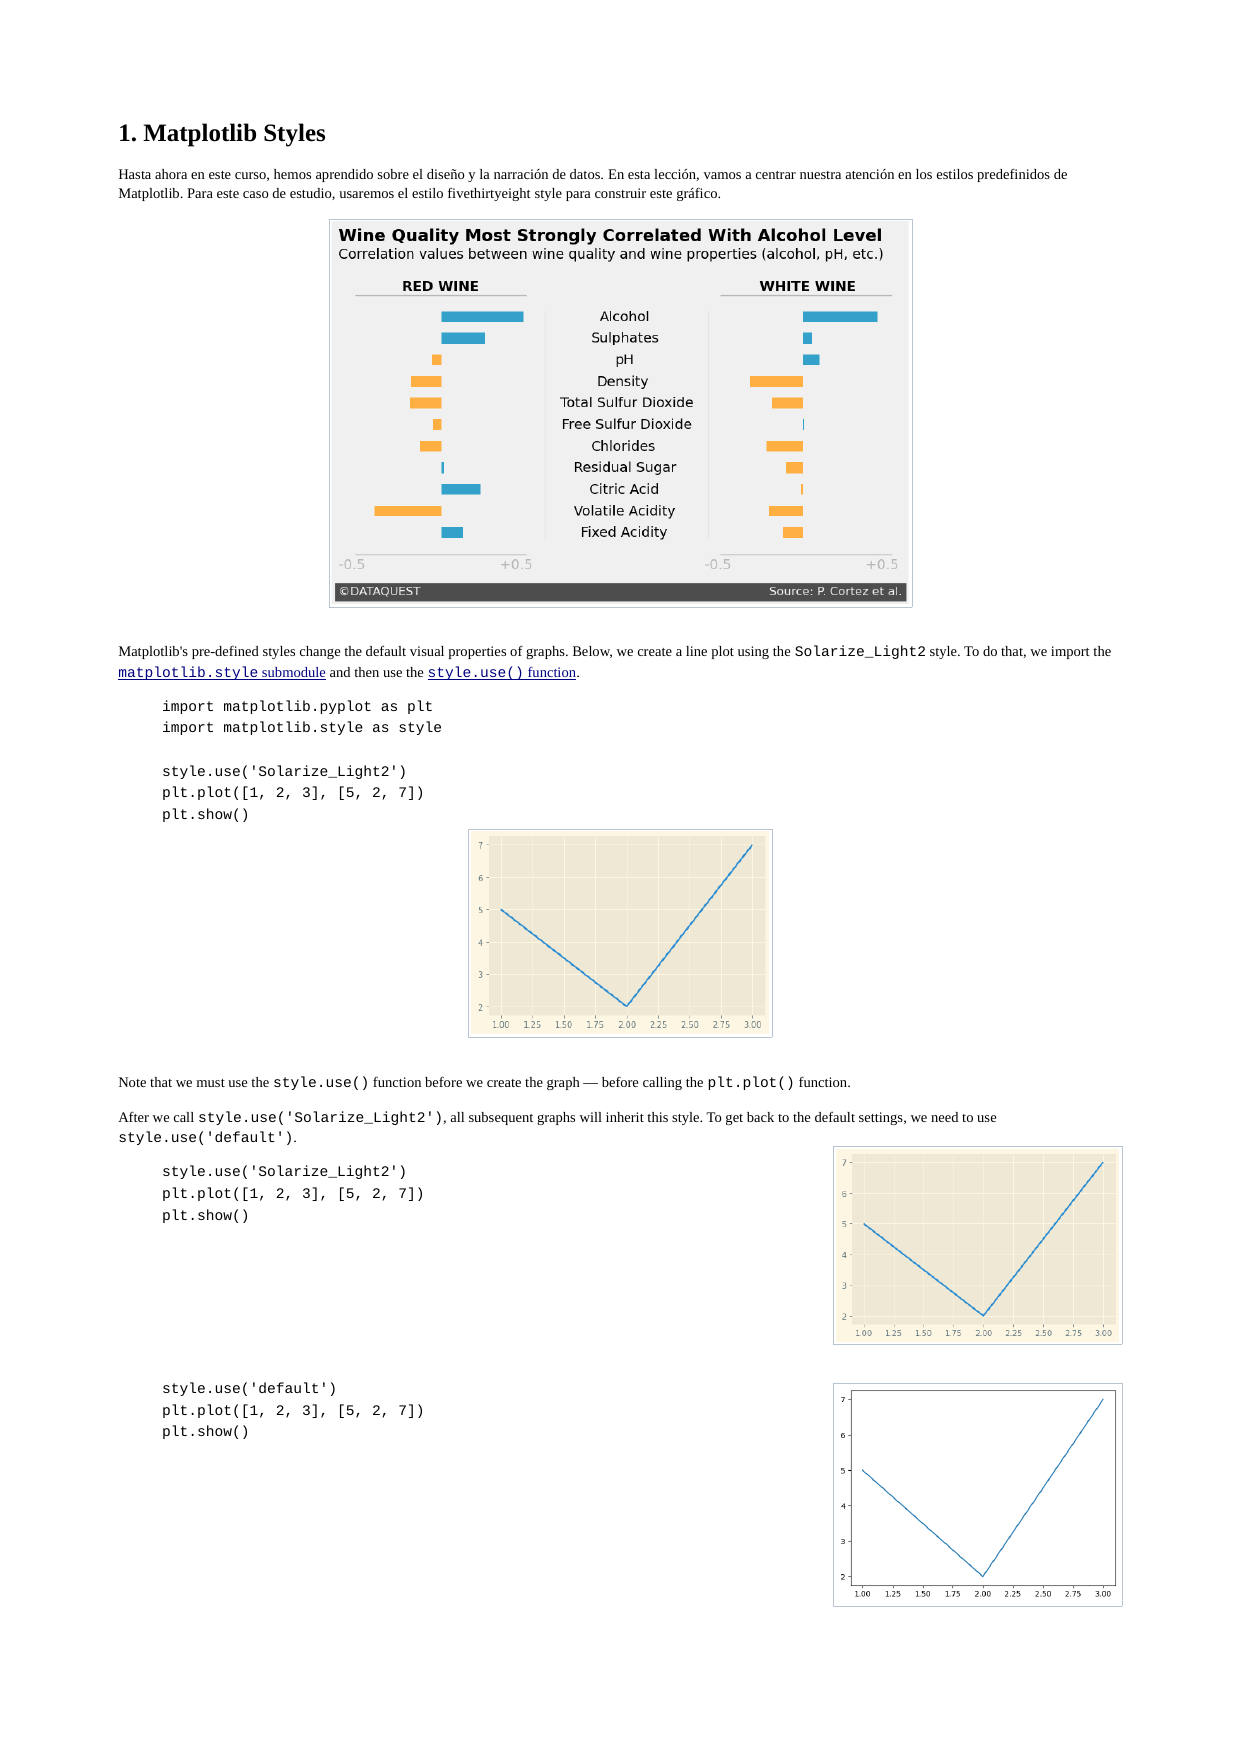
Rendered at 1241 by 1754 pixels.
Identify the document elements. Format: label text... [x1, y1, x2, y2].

text Hasta ahora en este curso, hemos aprendido sobre el diseño y la narración de datos. En esta lección, vamos a centrar nuestra atención en los estilos predefinidos de Matplotlib. Para este caso de estudio, usaremos el estilo fivethirtyeight style para construir este gráfico. [118, 166, 1122, 202]
text style.use('Solarize_Light2') [162, 764, 1122, 780]
text [834, 1384, 1122, 1606]
text 1. Matplotlib Styles [118, 118, 1122, 147]
text plt.show() [162, 807, 1122, 824]
picture [836, 1385, 1119, 1603]
text style.use('Solarize_Light2') [162, 1164, 833, 1181]
text plt.show() [162, 1208, 833, 1224]
text import matplotlib.pyplot as plt [162, 699, 1122, 715]
text plt.plot([1, 2, 3], [5, 2, 7]) [162, 1403, 833, 1419]
text After we call style.use('Solarize_Light2'), all subsequent graphs will inherit this style. To get back to the default settings, we need to use style.use('default'). [118, 1109, 1122, 1147]
picture [331, 221, 909, 604]
text import matplotlib.style as style [162, 721, 1122, 737]
text plt.show() [162, 1424, 833, 1441]
text Note that we must use the style.use() function before we create the graph — before calling the plt.plot() function. [118, 1073, 1122, 1091]
text [834, 1147, 1122, 1344]
picture [471, 831, 769, 1034]
text plt.plot([1, 2, 3], [5, 2, 7]) [162, 1186, 833, 1203]
text plt.plot([1, 2, 3], [5, 2, 7]) [162, 786, 1122, 802]
picture [836, 1149, 1119, 1342]
text Matplotlib's pre-defined styles change the default visual properties of graphs. Below, we create a line plot using the Solarize_Light2 style. To do that, we import the matplotlib.style submodule and then use the style.use() function. [118, 643, 1122, 682]
text style.use('default') [162, 1381, 1122, 1398]
